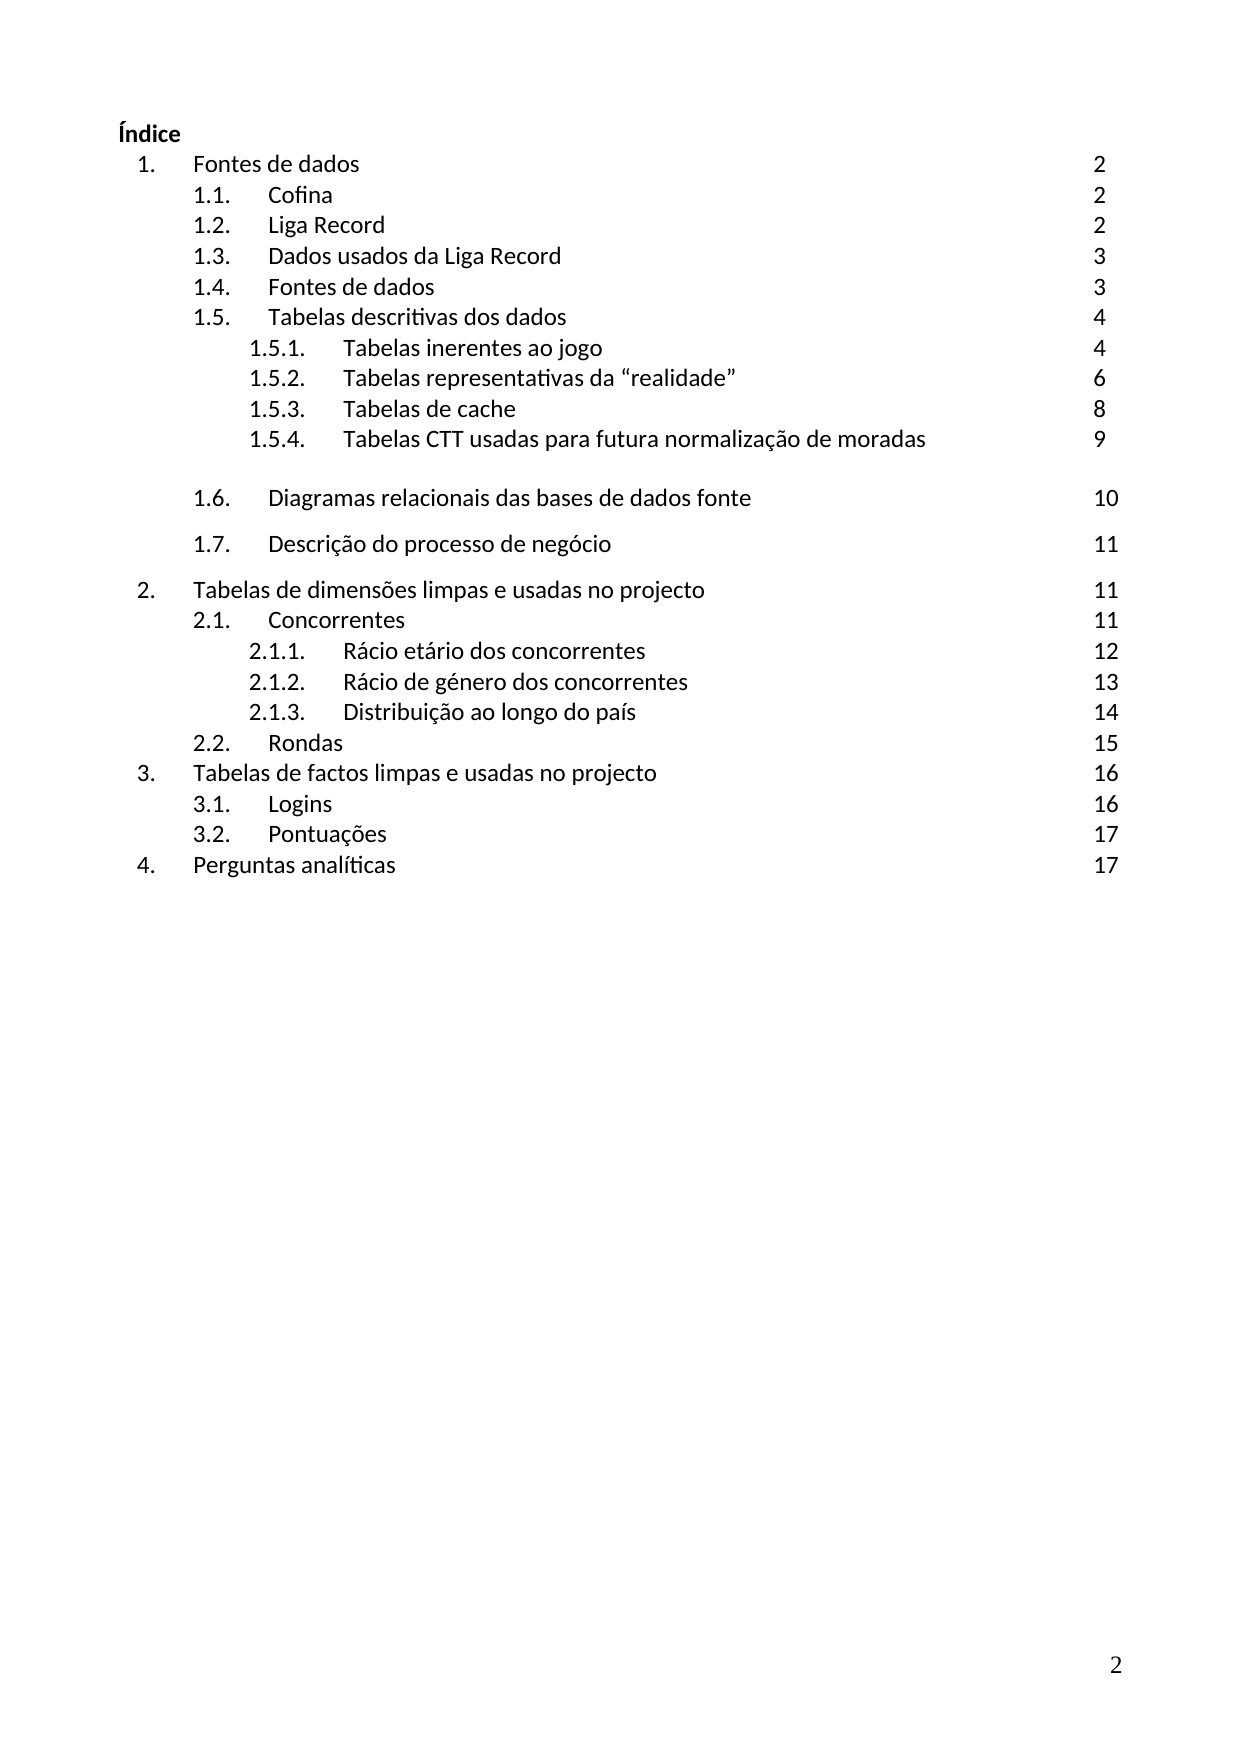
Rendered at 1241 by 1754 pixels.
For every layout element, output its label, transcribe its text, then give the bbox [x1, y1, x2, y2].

list Tabelas inerentes ao jogo 4 [306, 332, 1122, 362]
list Diagramas relacionais das bases de dados fonte 10 [231, 483, 1122, 513]
list Fontes de dados 3 [231, 271, 1122, 301]
list Distribuição ao longo do país 14 [306, 696, 1122, 727]
list Logins 16 [231, 788, 1122, 818]
list Tabelas de cache 8 [306, 393, 1122, 423]
list Tabelas descritivas dos dados 4 [231, 301, 1122, 332]
list Tabelas de factos limpas e usadas no projecto 16 [156, 757, 1122, 788]
text Índice [118, 118, 1122, 149]
list Tabelas de dimensões limpas e usadas no projecto 11 [156, 574, 1122, 604]
list Perguntas analíticas 17 [156, 849, 1122, 879]
list Tabelas representativas da “realidade” 6 [306, 362, 1122, 393]
list Fontes de dados 2 [156, 149, 1122, 179]
list Concorrentes 11 [231, 604, 1122, 635]
list Tabelas CTT usadas para futura normalização de moradas 9 [306, 423, 1122, 483]
list Pontuações 17 [231, 818, 1122, 849]
list Cofina 2 [231, 179, 1122, 210]
list Rácio de género dos concorrentes 13 [306, 666, 1122, 696]
list Rácio etário dos concorrentes 12 [306, 635, 1122, 666]
list Descrição do processo de negócio 11 [231, 528, 1122, 559]
list Rondas 15 [231, 727, 1122, 757]
list Liga Record 2 [231, 210, 1122, 240]
list Dados usados da Liga Record 3 [231, 240, 1122, 271]
